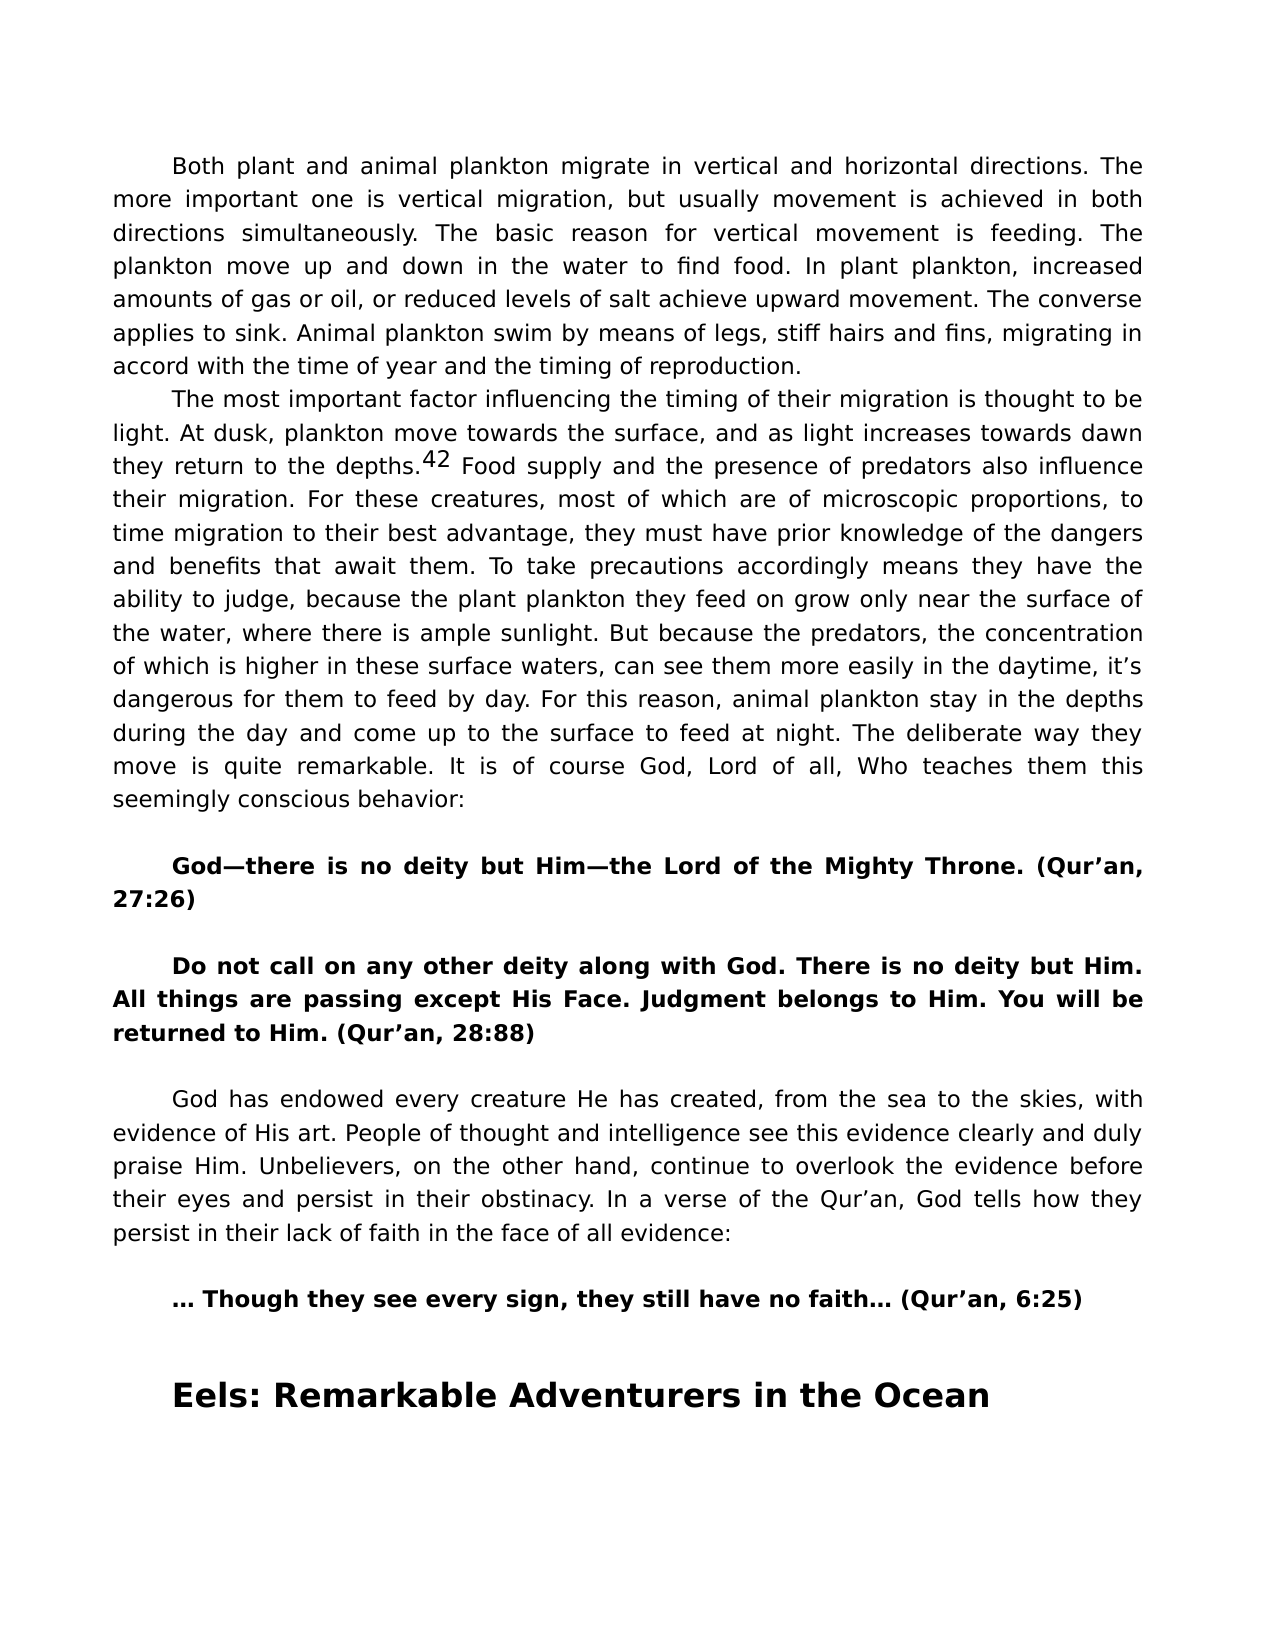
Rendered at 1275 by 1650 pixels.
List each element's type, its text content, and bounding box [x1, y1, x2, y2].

text Both plant and animal plankton migrate in vertical and horizontal directions. The more important one is vertical migration, but usually movement is achieved in both directions simultaneously. The basic reason for vertical movement is feeding. The plankton move up and down in the water to find food. In plant plankton, increased amounts of gas or oil, or reduced levels of salt achieve upward movement. The converse applies to sink. Animal plankton swim by means of legs, stiff hairs and fins, migrating in accord with the time of year and the timing of reproduction. [112, 148, 1145, 381]
text Do not call on any other deity along with God. There is no deity but Him. All things are passing except His Face. Judgment belongs to Him. You will be returned to Him. (Qur’an, 28:88) [112, 948, 1145, 1048]
text … Though they see every sign, they still have no faith… (Qur’an, 6:25) [112, 1281, 1145, 1314]
text God has endowed every creature He has created, from the sea to the skies, with evidence of His art. People of thought and intelligence see this evidence clearly and duly praise Him. Unbelievers, on the other hand, continue to overlook the evidence before their eyes and persist in their obstinacy. In a verse of the Qur’an, God tells how they persist in their lack of faith in the face of all evidence: [112, 1081, 1145, 1248]
text Eels: Remarkable Adventurers in the Ocean [112, 1381, 1145, 1414]
text The most important factor influencing the timing of their migration is thought to be light. At dusk, plankton move towards the surface, and as light increases towards dawn they return to the depths.42 Food supply and the presence of predators also influence their migration. For these creatures, most of which are of microscopic proportions, to time migration to their best advantage, they must have prior knowledge of the dangers and benefits that await them. To take precautions accordingly means they have the ability to judge, because the plant plankton they feed on grow only near the surface of the water, where there is ample sunlight. But because the predators, the concentration of which is higher in these surface waters, can see them more easily in the daytime, it’s dangerous for them to feed by day. For this reason, animal plankton stay in the depths during the day and come up to the surface to feed at night. The deliberate way they move is quite remarkable. It is of course God, Lord of all, Who teaches them this seemingly conscious behavior: [112, 381, 1145, 814]
text God—there is no deity but Him—the Lord of the Mighty Throne. (Qur’an, 27:26) [112, 848, 1145, 914]
